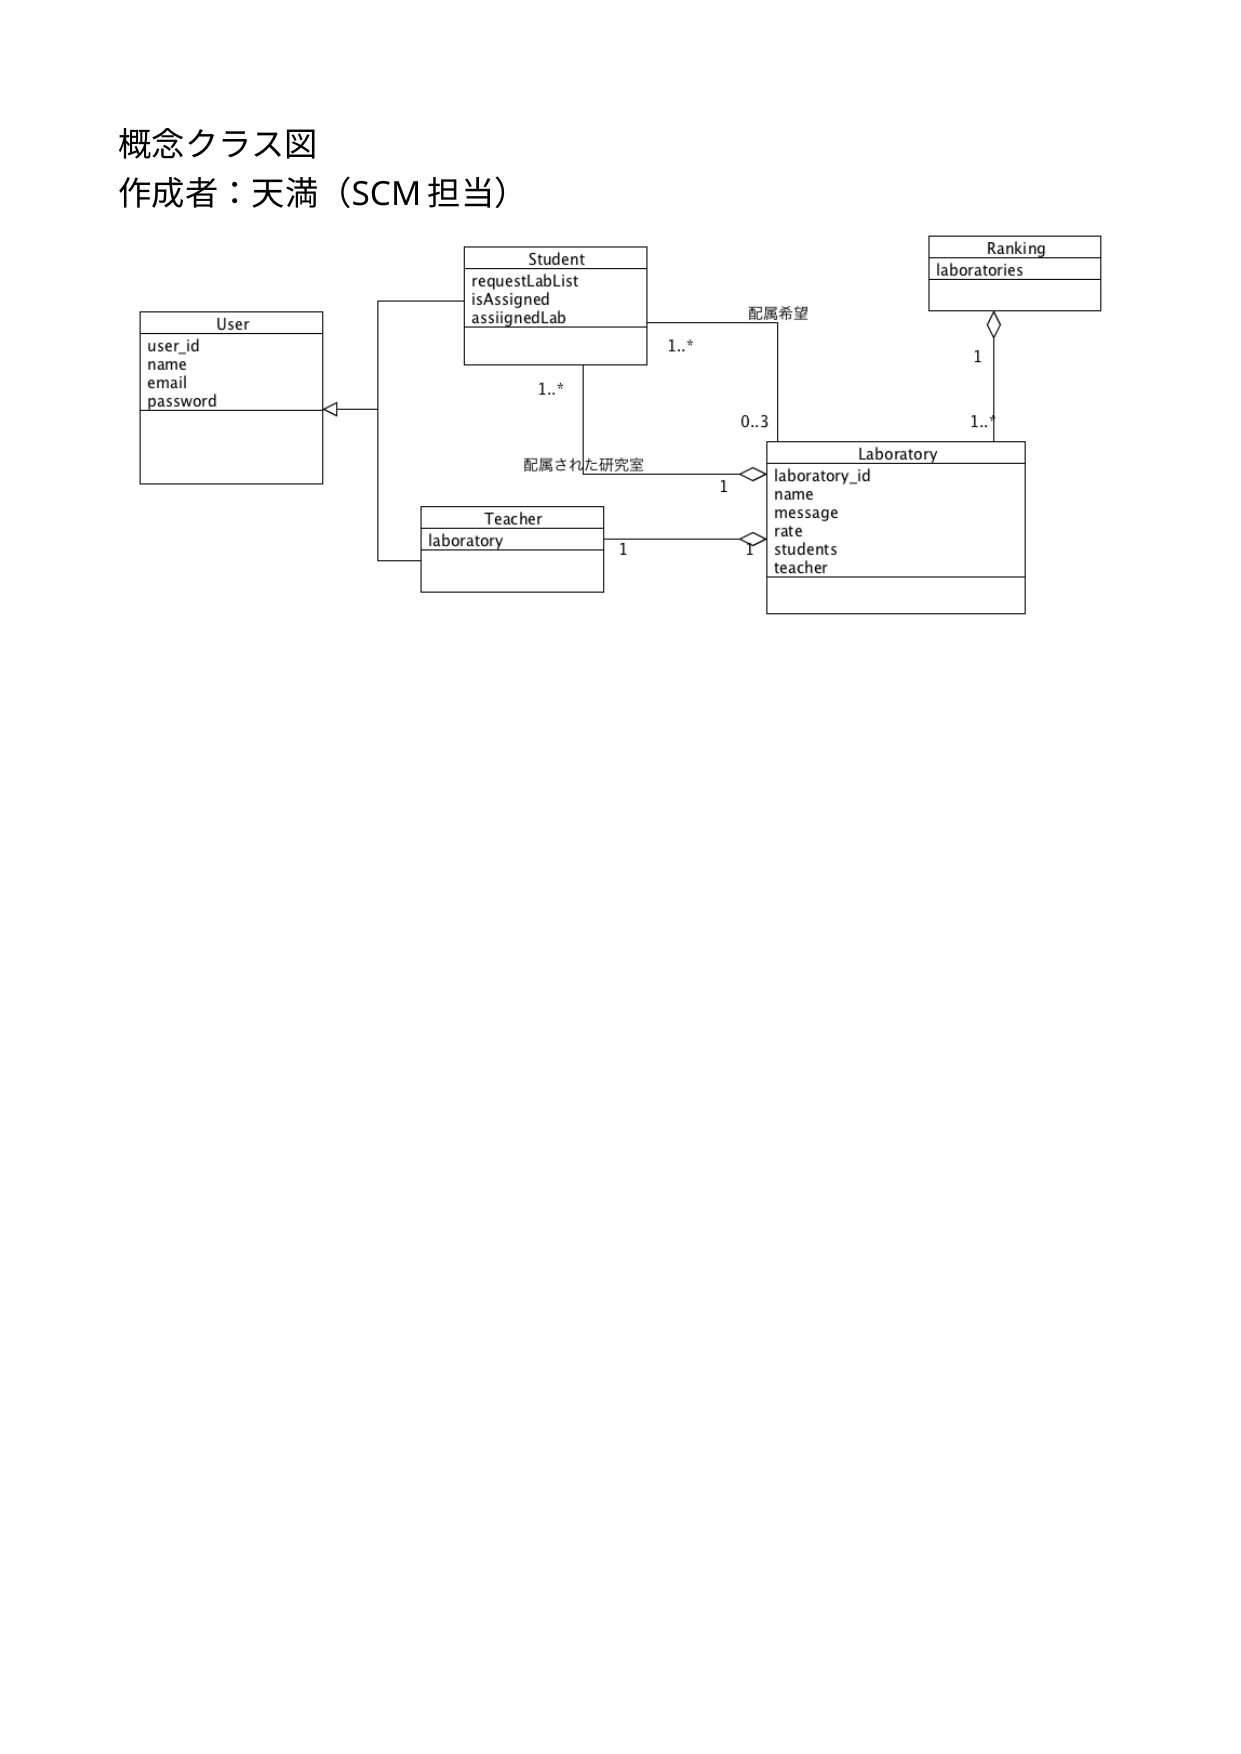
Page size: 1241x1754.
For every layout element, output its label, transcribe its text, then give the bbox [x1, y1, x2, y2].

picture [118, 214, 1123, 636]
text 作成者：天満（SCM担当） [118, 166, 1122, 214]
text 概念クラス図 [118, 118, 1122, 166]
